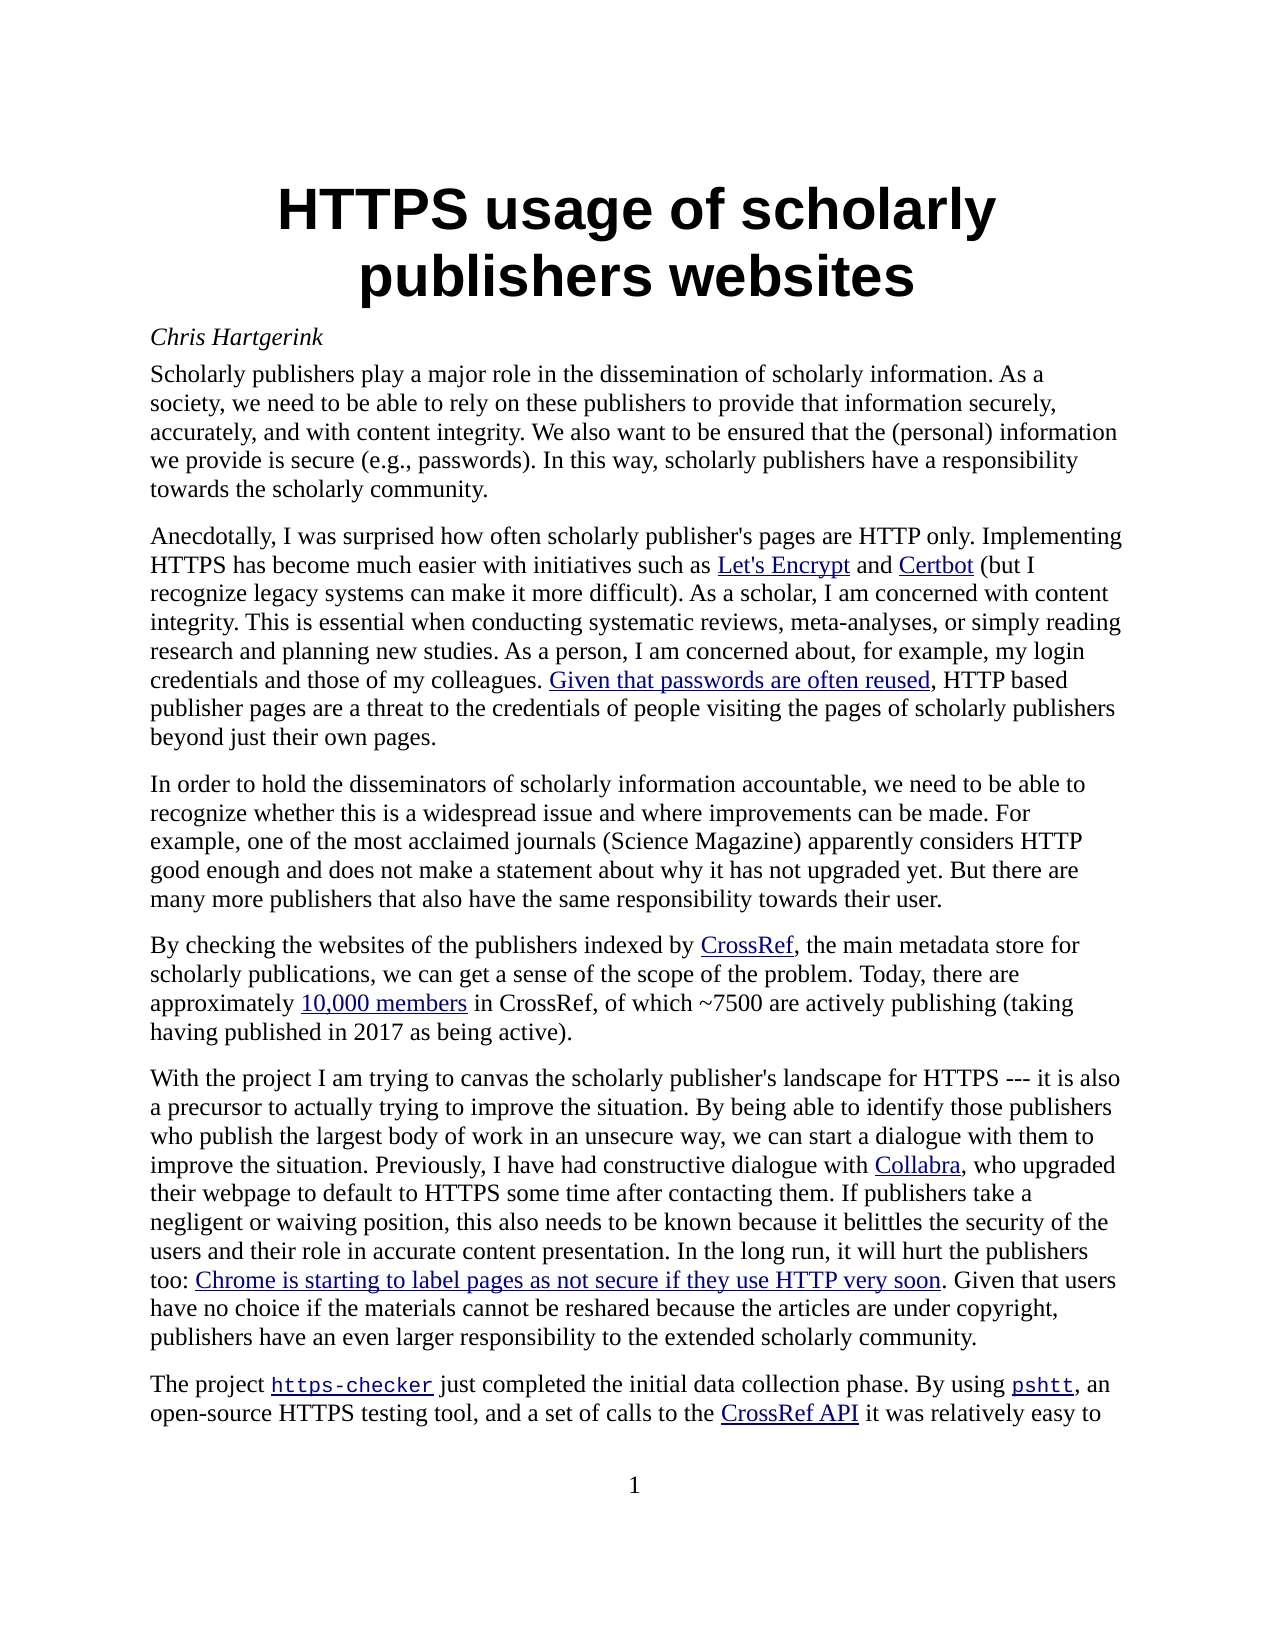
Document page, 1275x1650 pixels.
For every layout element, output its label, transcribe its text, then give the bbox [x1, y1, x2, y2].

text With the project I am trying to canvas the scholarly publisher's landscape for HTTPS --- it is also a precursor to actually trying to improve the situation. By being able to identify those publishers who publish the largest body of work in an unsecure way, we can start a dialogue with them to improve the situation. Previously, I have had constructive dialogue with Collabra, who upgraded their webpage to default to HTTPS some time after contacting them. If publishers take a negligent or waiving position, this also needs to be known because it belittles the security of the users and their role in accurate content presentation. In the long run, it will hurt the publishers too: Chrome is starting to label pages as not secure if they use HTTP very soon. Given that users have no choice if the materials cannot be reshared because the articles are under copyright, publishers have an even larger responsibility to the extended scholarly community. [150, 1063, 1125, 1351]
text Scholarly publishers play a major role in the dissemination of scholarly information. As a society, we need to be able to rely on these publishers to provide that information securely, accurately, and with content integrity. We also want to be ensured that the (personal) information we provide is secure (e.g., passwords). In this way, scholarly publishers have a responsibility towards the scholarly community. [150, 359, 1125, 503]
text Chris Hartgerink [150, 322, 1125, 350]
title HTTPS usage of scholarly publishers websites [150, 175, 1125, 309]
text The project https-checker just completed the initial data collection phase. By using pshtt, an open-source HTTPS testing tool, and a set of calls to the CrossRef API it was relatively easy to [150, 1369, 1125, 1427]
text By checking the websites of the publishers indexed by CrossRef, the main metadata store for scholarly publications, we can get a sense of the scope of the problem. Today, there are approximately 10,000 members in CrossRef, of which ~7500 are actively publishing (taking having published in 2017 as being active). [150, 931, 1125, 1046]
text In order to hold the disseminators of scholarly information accountable, we need to be able to recognize whether this is a widespread issue and where improvements can be made. For example, one of the most acclaimed journals (Science Magazine) apparently considers HTTP good enough and does not make a statement about why it has not upgraded yet. But there are many more publishers that also have the same responsibility towards their user. [150, 769, 1125, 913]
text Anecdotally, I was surprised how often scholarly publisher's pages are HTTP only. Implementing HTTPS has become much easier with initiatives such as Let's Encrypt and Certbot (but I recognize legacy systems can make it more difficult). As a scholar, I am concerned with content integrity. This is essential when conducting systematic reviews, meta-analyses, or simply reading research and planning new studies. As a person, I am concerned about, for example, my login credentials and those of my colleagues. Given that passwords are often reused, HTTP based publisher pages are a threat to the credentials of people visiting the pages of scholarly publishers beyond just their own pages. [150, 521, 1125, 751]
